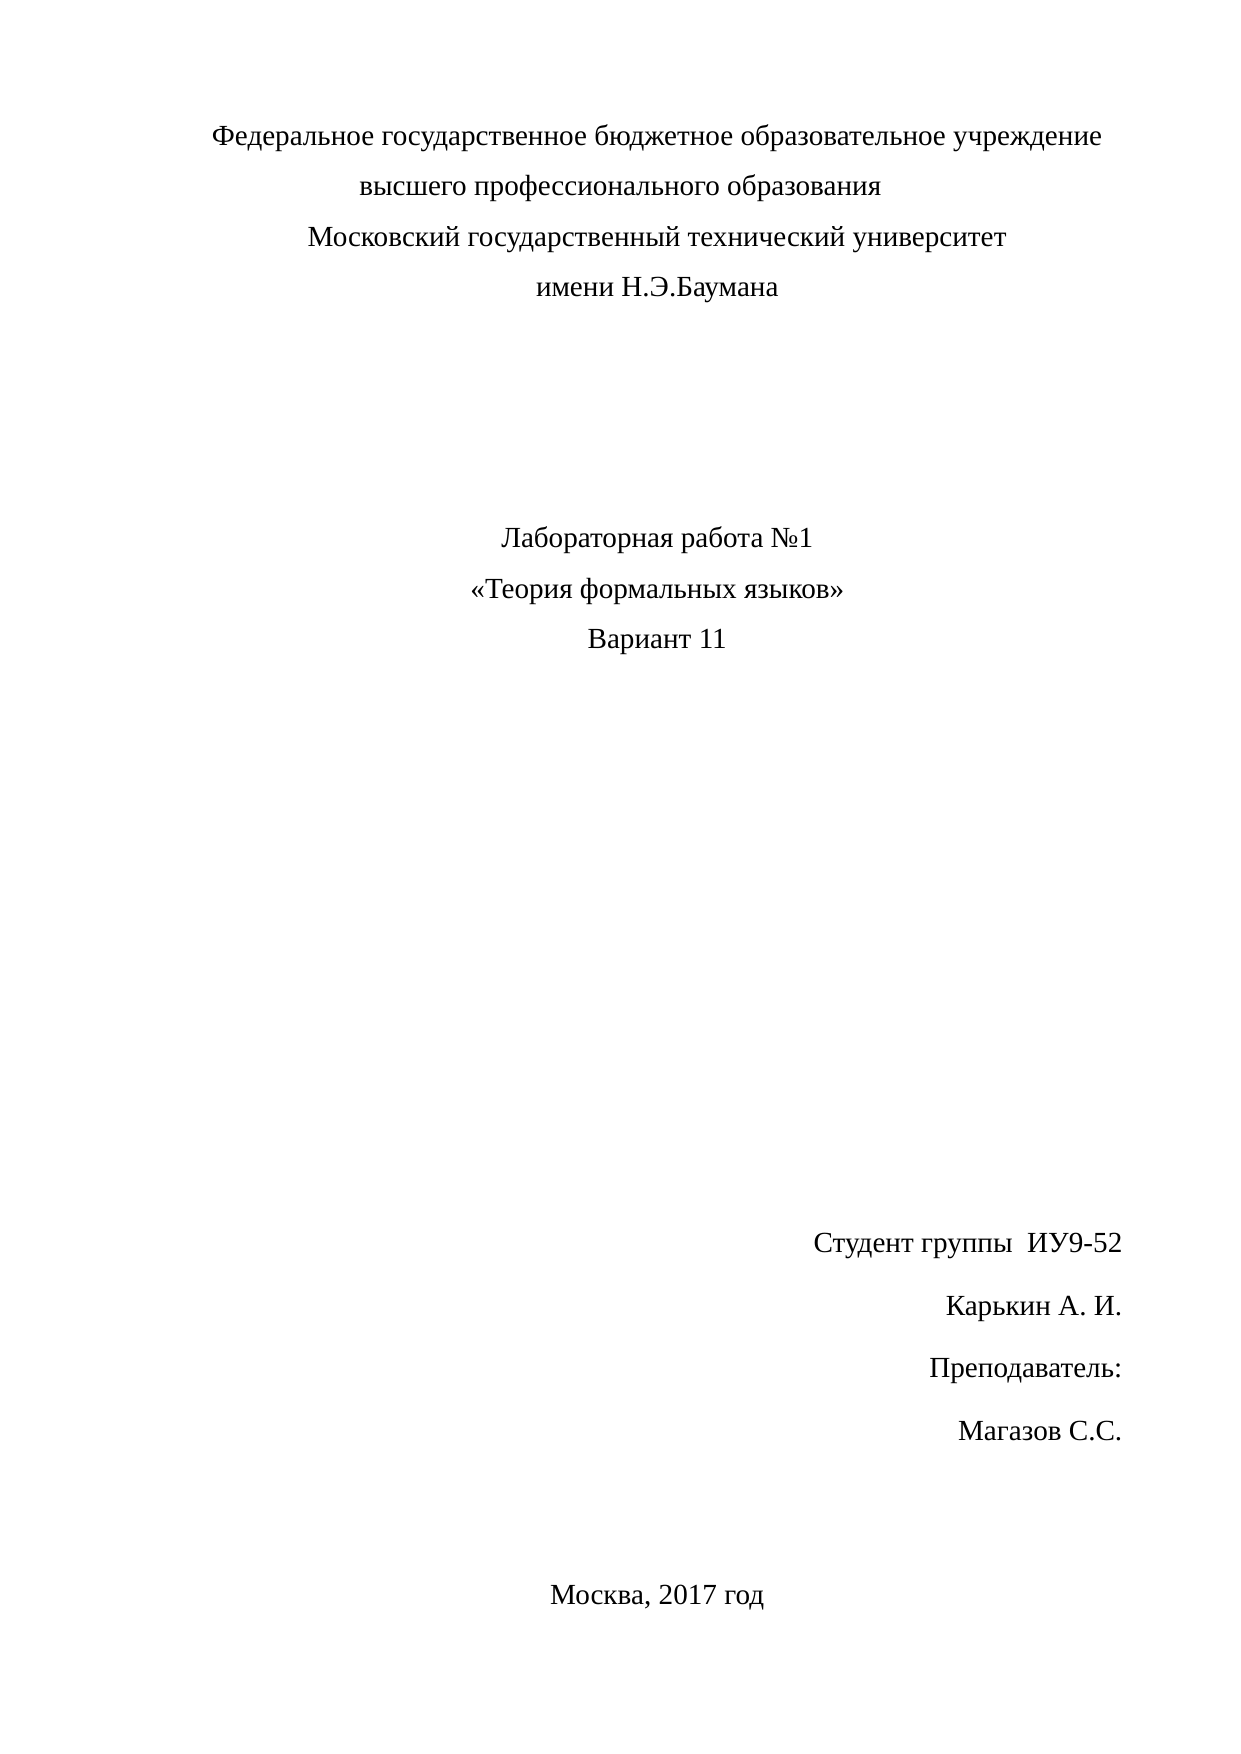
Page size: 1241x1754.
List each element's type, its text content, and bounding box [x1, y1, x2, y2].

text «Теория формальных языков» [118, 571, 1122, 604]
text Вариант 11 [118, 621, 1122, 655]
text Москва, 2017 год [118, 1577, 1122, 1610]
text Студент группы ИУ9-52 [118, 1225, 1122, 1258]
text имени Н.Э.Баумана [118, 269, 1122, 303]
text Федеральное государственное бюджетное образовательное учреждение высшего профессионального образования [118, 118, 1122, 202]
text Московский государственный технический университет [118, 219, 1122, 252]
text Магазов С.С. [118, 1413, 1122, 1447]
text Карькин А. И. [118, 1288, 1122, 1321]
text Преподаватель: [118, 1351, 1122, 1384]
text Лабораторная работа №1 [118, 521, 1122, 554]
